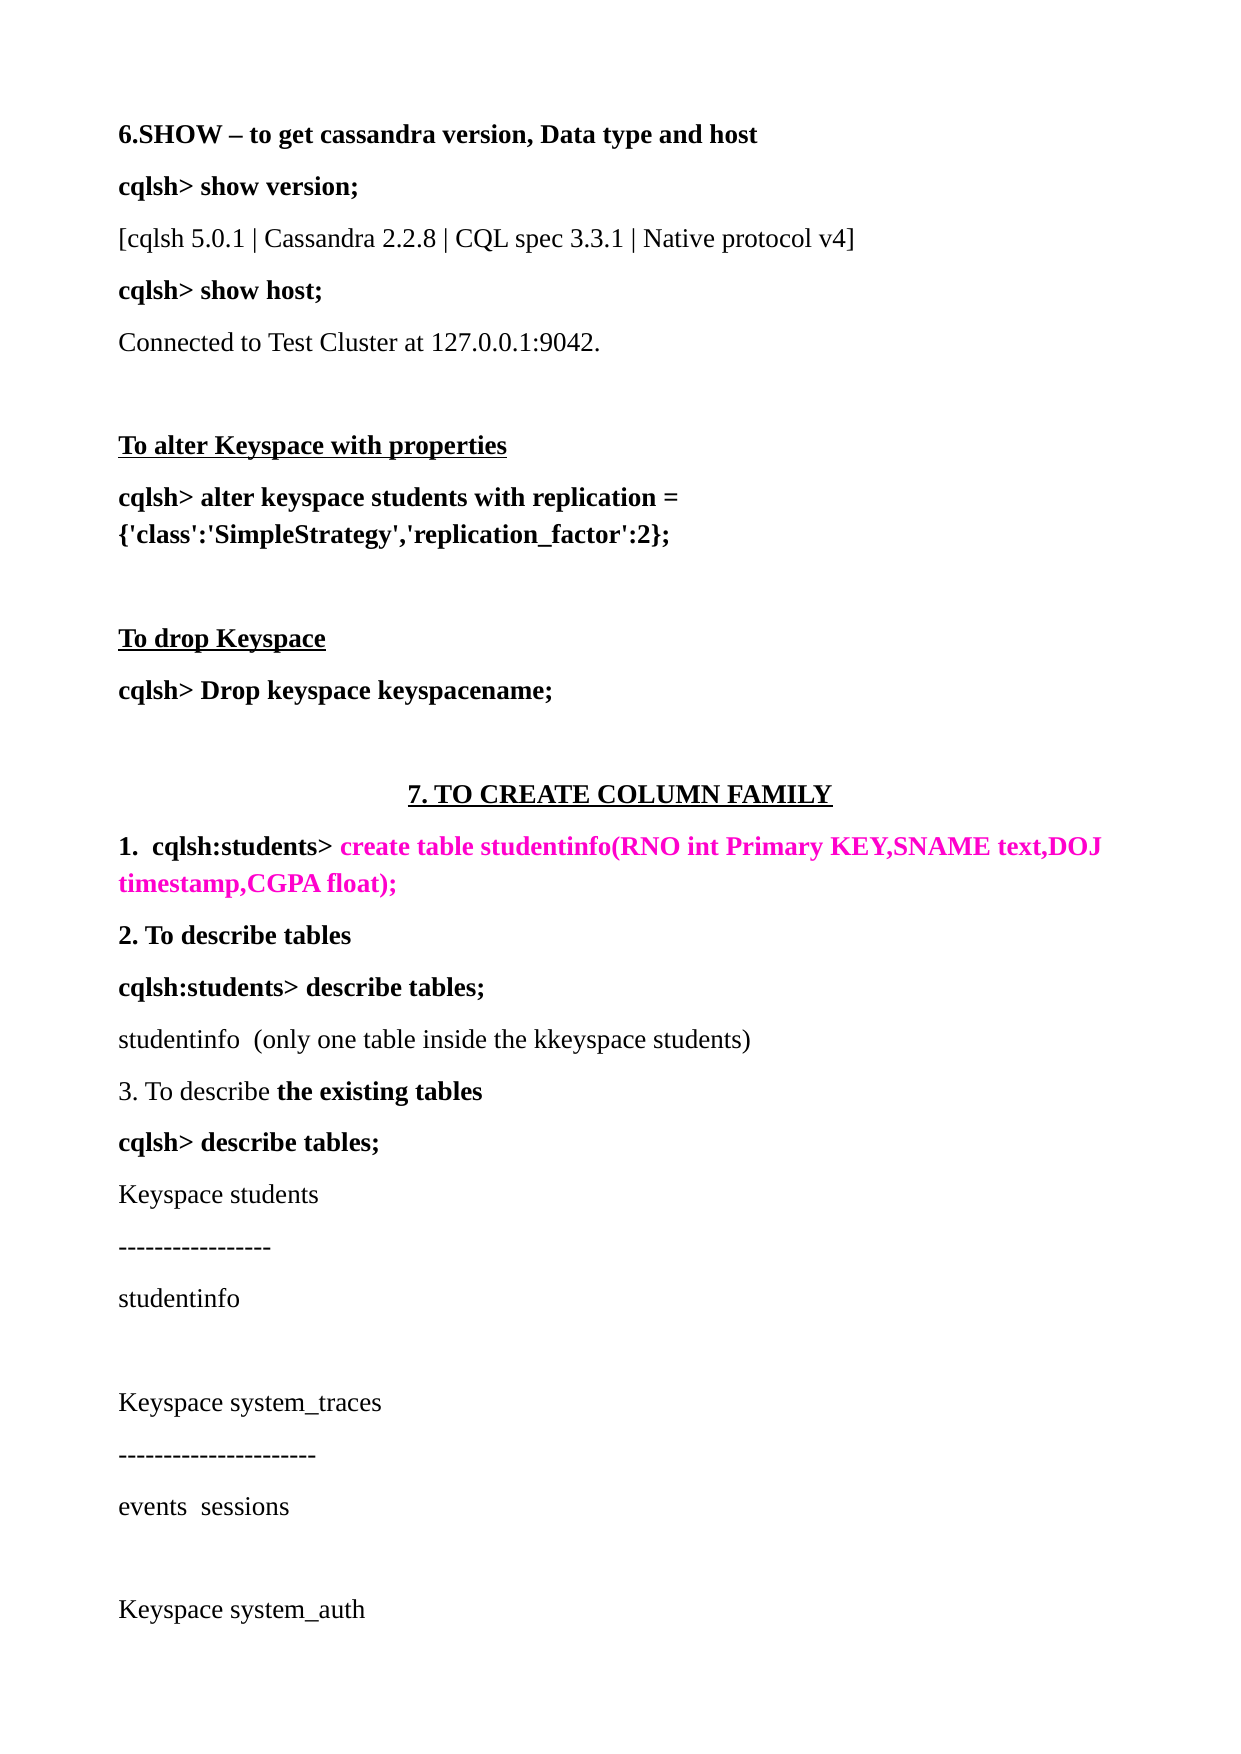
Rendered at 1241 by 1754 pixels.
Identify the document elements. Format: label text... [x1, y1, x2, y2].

text cqlsh> describe tables; [118, 1126, 1122, 1158]
text studentinfo [118, 1282, 1122, 1313]
text cqlsh> alter keyspace students with replication = {'class':'SimpleStrategy','replication_factor':2}; [118, 481, 1122, 550]
text cqlsh> show version; [118, 170, 1122, 201]
text events sessions [118, 1489, 1122, 1521]
text 7. TO CREATE COLUMN FAMILY [118, 778, 1122, 809]
text [cqlsh 5.0.1 | Cassandra 2.2.8 | CQL spec 3.3.1 | Native protocol v4] [118, 222, 1122, 253]
text To alter Keyspace with properties [118, 429, 1122, 461]
text 3. To describe the existing tables [118, 1074, 1122, 1106]
text cqlsh:students> describe tables; [118, 971, 1122, 1002]
text cqlsh> Drop keyspace keyspacename; [118, 674, 1122, 705]
text 6.SHOW – to get cassandra version, Data type and host [118, 118, 1122, 149]
text Connected to Test Cluster at 127.0.0.1:9042. [118, 326, 1122, 357]
text Keyspace system_traces [118, 1386, 1122, 1417]
text 2. To describe tables [118, 919, 1122, 950]
text 1. cqlsh:students> create table studentinfo(RNO int Primary KEY,SNAME text,DOJ timestamp,CGPA float); [118, 830, 1122, 898]
text Keyspace students [118, 1178, 1122, 1209]
text Keyspace system_auth [118, 1593, 1122, 1624]
text To drop Keyspace [118, 622, 1122, 653]
text studentinfo (only one table inside the kkeyspace students) [118, 1023, 1122, 1054]
text ---------------------- [118, 1438, 1122, 1469]
text cqlsh> show host; [118, 274, 1122, 305]
text ----------------- [118, 1230, 1122, 1261]
